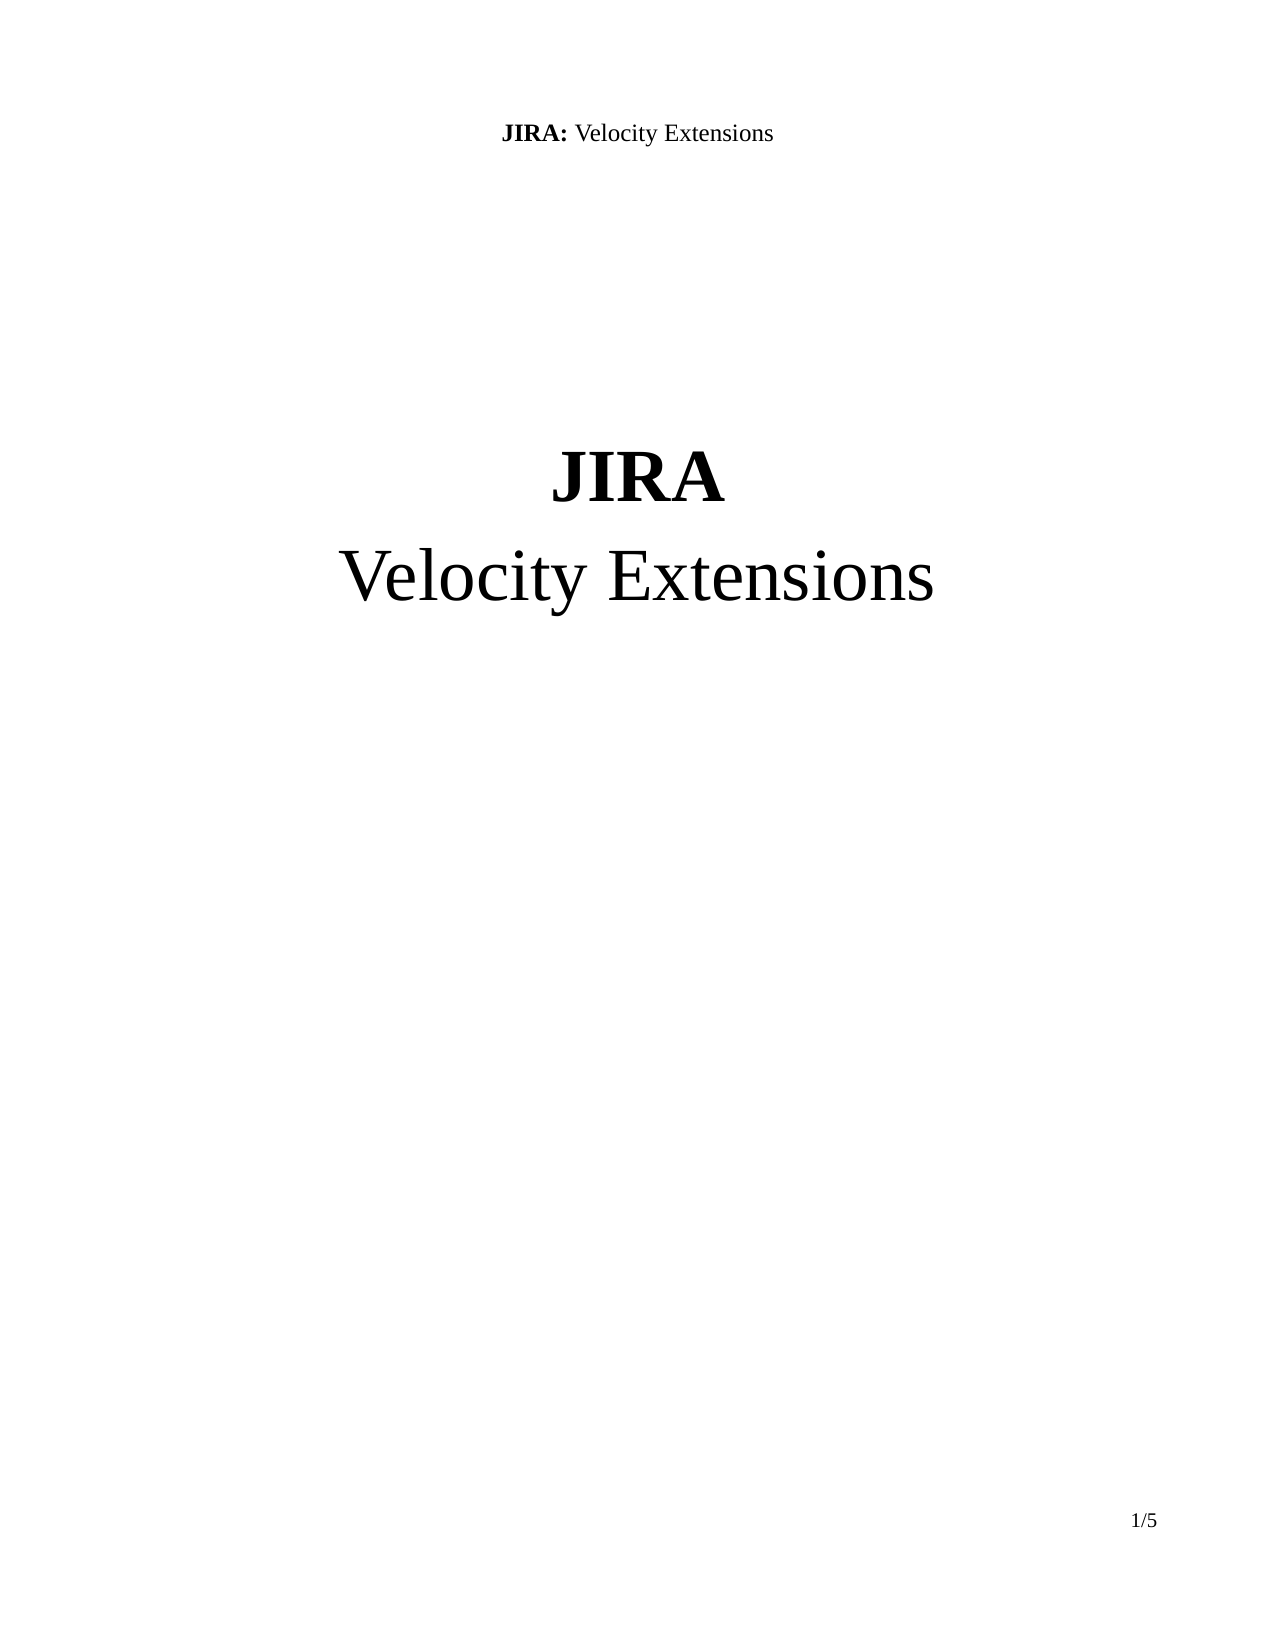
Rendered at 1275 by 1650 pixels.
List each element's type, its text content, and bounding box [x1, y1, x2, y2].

text Velocity Extensions [118, 530, 1157, 616]
text JIRA [118, 431, 1157, 517]
